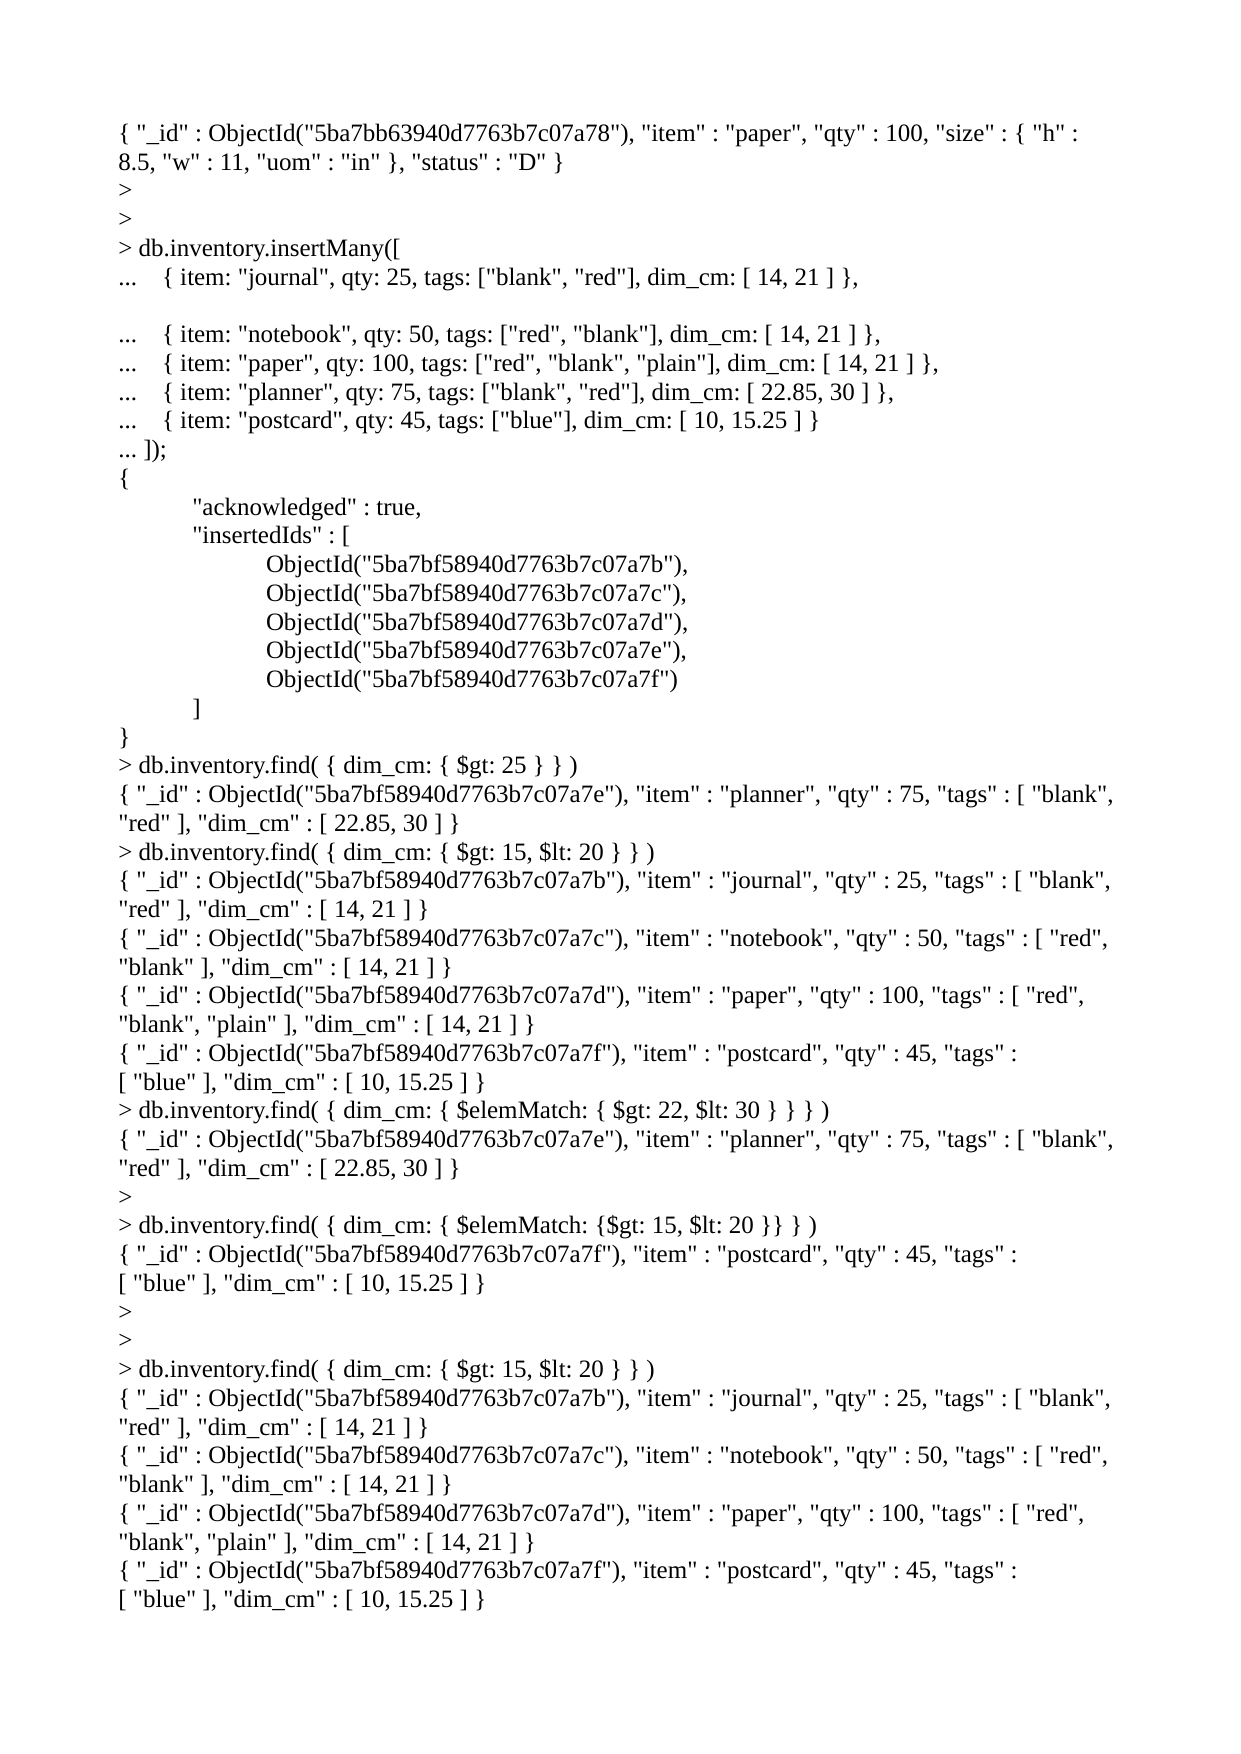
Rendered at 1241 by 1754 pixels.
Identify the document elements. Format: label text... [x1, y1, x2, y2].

text "insertedIds" : [ [118, 521, 1122, 549]
text > db.inventory.find( { dim_cm: { $gt: 25 } } ) [118, 751, 1122, 779]
text { "_id" : ObjectId("5ba7bf58940d7763b7c07a7f"), "item" : "postcard", "qty" : 45, "tags" : [ "blue" ], "dim_cm" : [ 10, 15.25 ] } [118, 1038, 1122, 1096]
text ... { item: "postcard", qty: 45, tags: ["blue"], dim_cm: [ 10, 15.25 ] } [118, 406, 1122, 434]
text > [118, 176, 1122, 204]
text ObjectId("5ba7bf58940d7763b7c07a7b"), [118, 549, 1122, 578]
text > [118, 204, 1122, 233]
text > db.inventory.find( { dim_cm: { $gt: 15, $lt: 20 } } ) [118, 1354, 1122, 1383]
text ... { item: "notebook", qty: 50, tags: ["red", "blank"], dim_cm: [ 14, 21 ] }, [118, 319, 1122, 348]
text { "_id" : ObjectId("5ba7bf58940d7763b7c07a7c"), "item" : "notebook", "qty" : 50, "tags" : [ "red", "blank" ], "dim_cm" : [ 14, 21 ] } [118, 923, 1122, 981]
text } [118, 722, 1122, 751]
text { "_id" : ObjectId("5ba7bf58940d7763b7c07a7c"), "item" : "notebook", "qty" : 50, "tags" : [ "red", "blank" ], "dim_cm" : [ 14, 21 ] } [118, 1441, 1122, 1498]
text "acknowledged" : true, [118, 492, 1122, 521]
text { [118, 463, 1122, 492]
text { "_id" : ObjectId("5ba7bb63940d7763b7c07a78"), "item" : "paper", "qty" : 100, "size" : { "h" : 8.5, "w" : 11, "uom" : "in" }, "status" : "D" } [118, 118, 1122, 176]
text ... { item: "journal", qty: 25, tags: ["blank", "red"], dim_cm: [ 14, 21 ] }, [118, 262, 1122, 291]
text { "_id" : ObjectId("5ba7bf58940d7763b7c07a7d"), "item" : "paper", "qty" : 100, "tags" : [ "red", "blank", "plain" ], "dim_cm" : [ 14, 21 ] } [118, 981, 1122, 1038]
text > db.inventory.find( { dim_cm: { $elemMatch: { $gt: 22, $lt: 30 } } } ) [118, 1096, 1122, 1124]
text { "_id" : ObjectId("5ba7bf58940d7763b7c07a7f"), "item" : "postcard", "qty" : 45, "tags" : [ "blue" ], "dim_cm" : [ 10, 15.25 ] } [118, 1239, 1122, 1297]
text > db.inventory.insertMany([ [118, 233, 1122, 262]
text ] [118, 693, 1122, 722]
text ObjectId("5ba7bf58940d7763b7c07a7e"), [118, 636, 1122, 664]
text ObjectId("5ba7bf58940d7763b7c07a7f") [118, 664, 1122, 693]
text ... ]); [118, 434, 1122, 463]
text { "_id" : ObjectId("5ba7bf58940d7763b7c07a7b"), "item" : "journal", "qty" : 25, "tags" : [ "blank", "red" ], "dim_cm" : [ 14, 21 ] } [118, 1383, 1122, 1441]
text { "_id" : ObjectId("5ba7bf58940d7763b7c07a7d"), "item" : "paper", "qty" : 100, "tags" : [ "red", "blank", "plain" ], "dim_cm" : [ 14, 21 ] } [118, 1498, 1122, 1556]
text > [118, 1326, 1122, 1354]
text ObjectId("5ba7bf58940d7763b7c07a7d"), [118, 607, 1122, 636]
text ... { item: "planner", qty: 75, tags: ["blank", "red"], dim_cm: [ 22.85, 30 ] }, [118, 377, 1122, 406]
text ... { item: "paper", qty: 100, tags: ["red", "blank", "plain"], dim_cm: [ 14, 21 ] }, [118, 348, 1122, 377]
text > [118, 1182, 1122, 1211]
text { "_id" : ObjectId("5ba7bf58940d7763b7c07a7b"), "item" : "journal", "qty" : 25, "tags" : [ "blank", "red" ], "dim_cm" : [ 14, 21 ] } [118, 866, 1122, 923]
text > [118, 1297, 1122, 1326]
text { "_id" : ObjectId("5ba7bf58940d7763b7c07a7e"), "item" : "planner", "qty" : 75, "tags" : [ "blank", "red" ], "dim_cm" : [ 22.85, 30 ] } [118, 1124, 1122, 1182]
text ObjectId("5ba7bf58940d7763b7c07a7c"), [118, 578, 1122, 607]
text > db.inventory.find( { dim_cm: { $gt: 15, $lt: 20 } } ) [118, 837, 1122, 866]
text > db.inventory.find( { dim_cm: { $elemMatch: {$gt: 15, $lt: 20 }} } ) [118, 1211, 1122, 1239]
text { "_id" : ObjectId("5ba7bf58940d7763b7c07a7e"), "item" : "planner", "qty" : 75, "tags" : [ "blank", "red" ], "dim_cm" : [ 22.85, 30 ] } [118, 779, 1122, 837]
text { "_id" : ObjectId("5ba7bf58940d7763b7c07a7f"), "item" : "postcard", "qty" : 45, "tags" : [ "blue" ], "dim_cm" : [ 10, 15.25 ] } [118, 1556, 1122, 1613]
